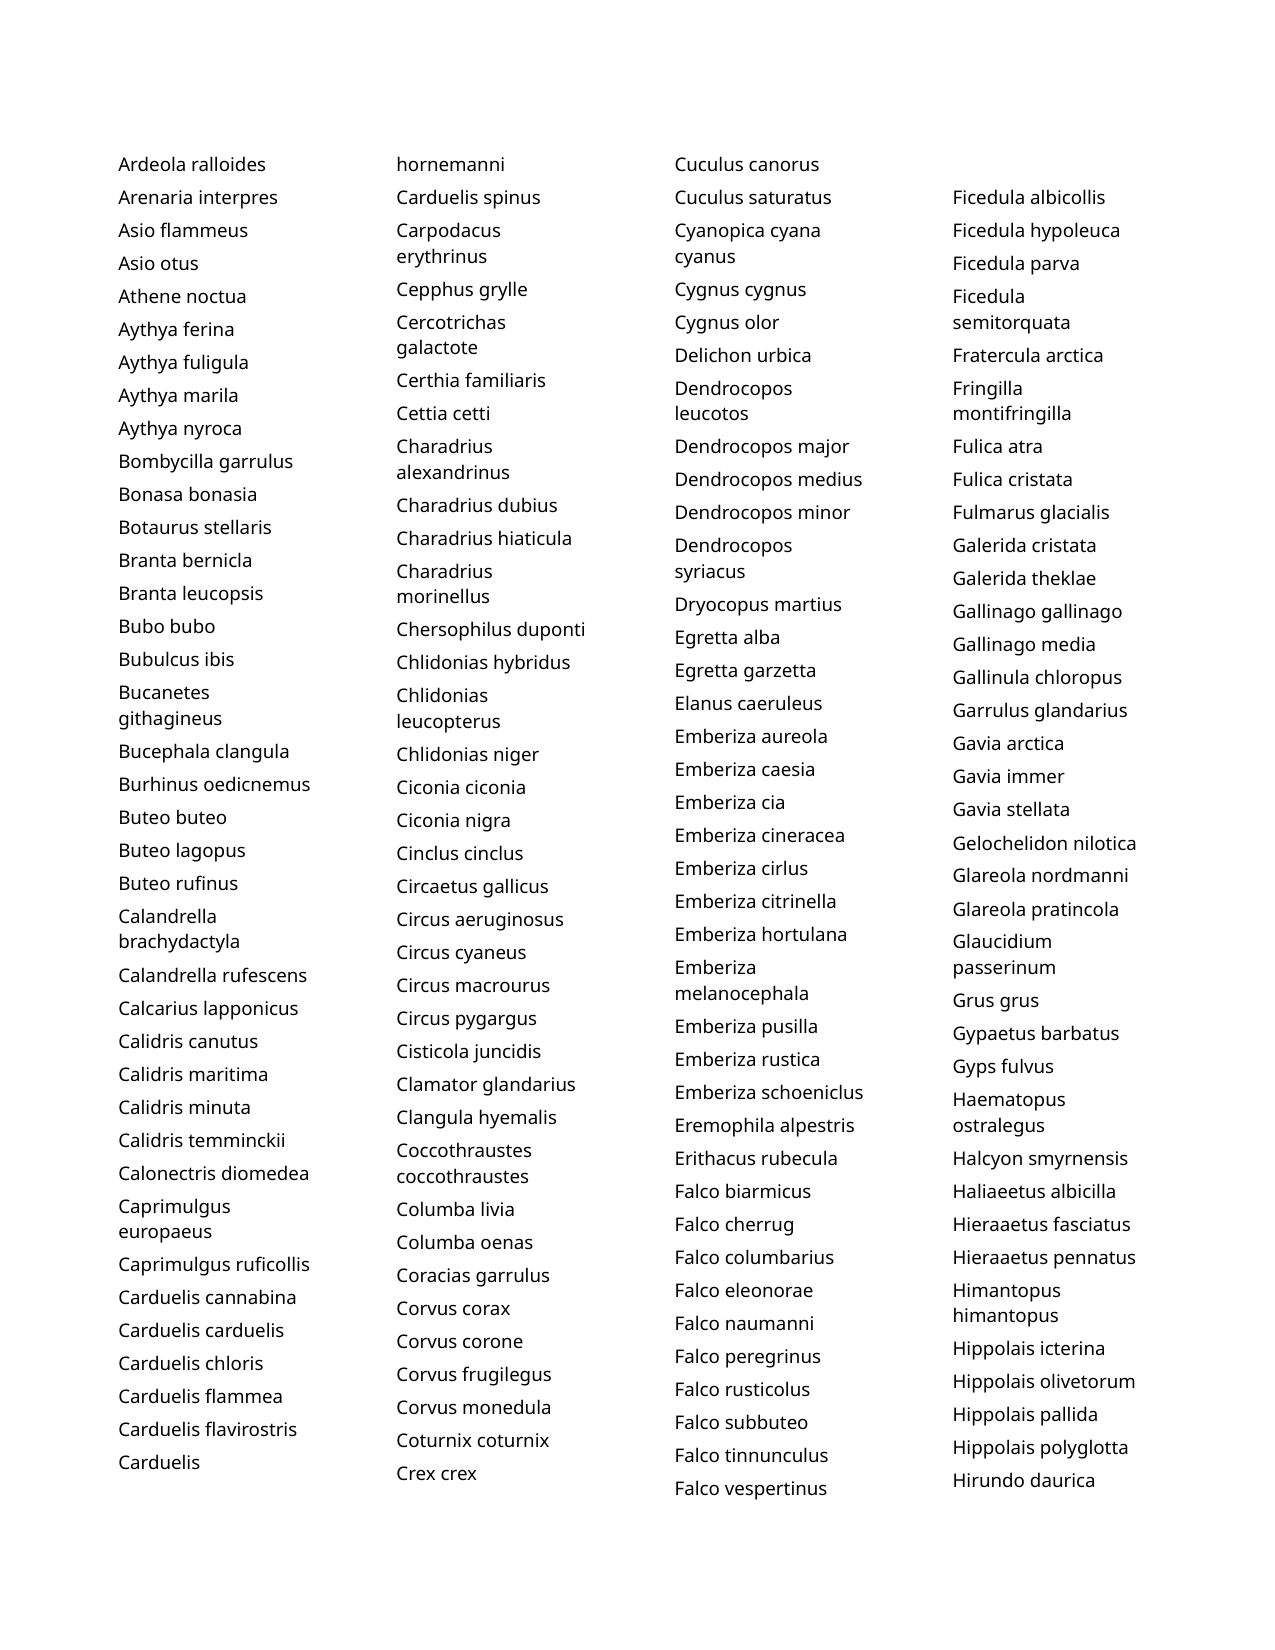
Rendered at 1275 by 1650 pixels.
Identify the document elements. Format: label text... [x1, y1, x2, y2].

table_cell Ficedula semitorquata [947, 280, 1151, 338]
table_cell Ciconia nigra [390, 804, 595, 837]
table_cell Columba livia [390, 1192, 595, 1225]
table_cell Gallinula chloropus [947, 661, 1151, 694]
table_cell Coracias garrulus [390, 1258, 595, 1291]
table_cell Dendrocopos minor [669, 496, 873, 529]
table_cell Hippolais olivetorum [947, 1365, 1151, 1398]
table_cell Falco tinnunculus [669, 1439, 873, 1471]
table_cell Emberiza melanocephala [669, 951, 873, 1009]
table_cell Glaucidium passerinum [947, 925, 1151, 984]
table_cell Columba oenas [390, 1225, 595, 1258]
table_cell Emberiza cia [669, 786, 873, 818]
table_cell Ciconia ciconia [390, 771, 595, 803]
table_cell Emberiza aureola [669, 720, 873, 752]
table_cell Carduelis [112, 1446, 317, 1475]
table_cell Haliaeetus albicilla [947, 1174, 1151, 1207]
table_cell Carduelis cannabina [112, 1281, 317, 1314]
table_cell Cyanopica cyana cyanus [669, 214, 873, 272]
table_cell Dendrocopos syriacus [669, 529, 873, 587]
table_cell Botaurus stellaris [112, 511, 317, 544]
table_cell Falco subbuteo [669, 1405, 873, 1438]
table_cell Calcarius lapponicus [112, 991, 317, 1024]
table_cell Calidris temminckii [112, 1123, 317, 1156]
table_cell Charadrius morinellus [390, 554, 595, 613]
table_cell Hippolais pallida [947, 1398, 1151, 1431]
table_cell Charadrius hiaticula [390, 521, 595, 554]
table_cell Dendrocopos major [669, 430, 873, 463]
table_cell Emberiza cineracea [669, 819, 873, 852]
table_cell Buteo buteo [112, 801, 317, 833]
table_cell Dryocopus martius [669, 588, 873, 620]
table_cell Cinclus cinclus [390, 837, 595, 869]
table_cell Buteo lagopus [112, 834, 317, 867]
table_cell Hieraaetus fasciatus [947, 1207, 1151, 1240]
table_cell Himantopus himantopus [947, 1273, 1151, 1332]
table_cell Emberiza hortulana [669, 918, 873, 951]
table_cell Bucanetes githagineus [112, 676, 317, 734]
table_cell Halcyon smyrnensis [947, 1141, 1151, 1174]
table_cell Cuculus saturatus [669, 181, 873, 214]
table_cell Fringilla montifringilla [947, 371, 1151, 430]
table_cell Calandrella brachydactyla [112, 900, 317, 958]
table_cell Carduelis flammea [112, 1380, 317, 1413]
table_cell Cygnus cygnus [669, 272, 873, 305]
table_cell Garrulus glandarius [947, 694, 1151, 727]
table_cell Aythya nyroca [112, 412, 317, 445]
table_cell Emberiza citrinella [669, 885, 873, 918]
table_cell Falco biarmicus [669, 1174, 873, 1207]
table_cell [947, 148, 1151, 181]
table_cell Asio otus [112, 247, 317, 280]
table_cell Gallinago gallinago [947, 595, 1151, 628]
table_cell Fulica cristata [947, 463, 1151, 496]
table_cell Egretta garzetta [669, 654, 873, 686]
table_cell Calidris maritima [112, 1057, 317, 1090]
table_cell Cercotrichas galactote [390, 305, 595, 364]
table_cell Delichon urbica [669, 338, 873, 371]
table_cell Falco peregrinus [669, 1339, 873, 1372]
table_cell Gelochelidon nilotica [947, 826, 1151, 859]
table_cell Chlidonias hybridus [390, 646, 595, 679]
table_cell Cygnus olor [669, 305, 873, 338]
table_cell Athene noctua [112, 280, 317, 313]
table_cell Fulica atra [947, 430, 1151, 463]
table_cell Cisticola juncidis [390, 1035, 595, 1068]
table_cell Chersophilus duponti [390, 613, 595, 646]
table_cell Galerida theklae [947, 562, 1151, 595]
table_cell Falco vespertinus [669, 1471, 873, 1501]
table_cell Corvus corone [390, 1324, 595, 1357]
table_cell Corvus monedula [390, 1390, 595, 1423]
table_cell Calandrella rufescens [112, 958, 317, 991]
table_cell Charadrius alexandrinus [390, 430, 595, 488]
table_cell Circus aeruginosus [390, 903, 595, 936]
table_cell Ficedula hypoleuca [947, 214, 1151, 247]
table_cell Falco naumanni [669, 1306, 873, 1339]
table_cell Aythya marila [112, 379, 317, 412]
table_cell hornemanni [390, 148, 595, 181]
table_cell Glareola nordmanni [947, 859, 1151, 892]
table_cell Gavia immer [947, 760, 1151, 793]
table_cell Falco eleonorae [669, 1273, 873, 1306]
table_cell Branta leucopsis [112, 577, 317, 610]
table_cell Emberiza cirlus [669, 852, 873, 884]
table_cell Caprimulgus europaeus [112, 1189, 317, 1248]
table_cell Carduelis chloris [112, 1347, 317, 1380]
table_cell Carduelis spinus [390, 181, 595, 214]
table_cell Corvus corax [390, 1291, 595, 1324]
table_cell Coturnix coturnix [390, 1424, 595, 1456]
table_cell Hippolais polyglotta [947, 1431, 1151, 1464]
table_cell Carduelis flavirostris [112, 1413, 317, 1446]
table_cell Burhinus oedicnemus [112, 768, 317, 801]
table_cell Chlidonias niger [390, 738, 595, 771]
table_cell Corvus frugilegus [390, 1358, 595, 1390]
table_cell Falco columbarius [669, 1240, 873, 1273]
table_cell Falco cherrug [669, 1207, 873, 1240]
table_cell Coccothraustes coccothraustes [390, 1134, 595, 1192]
table_cell Clangula hyemalis [390, 1101, 595, 1134]
table_cell Carpodacus erythrinus [390, 214, 595, 272]
table_cell Emberiza caesia [669, 753, 873, 786]
table_cell Certhia familiaris [390, 364, 595, 397]
table_cell Hippolais icterina [947, 1332, 1151, 1365]
table_cell Clamator glandarius [390, 1068, 595, 1101]
table_cell Ficedula albicollis [947, 181, 1151, 214]
table_cell Calonectris diomedea [112, 1156, 317, 1189]
table_cell Bubulcus ibis [112, 643, 317, 676]
table_cell Hirundo daurica [947, 1464, 1151, 1497]
table_cell Ardeola ralloides [112, 148, 317, 181]
table_cell Bombycilla garrulus [112, 445, 317, 478]
table_cell Branta bernicla [112, 544, 317, 577]
table_cell Gavia stellata [947, 793, 1151, 826]
table_cell Gallinago media [947, 628, 1151, 661]
table_cell Aythya fuligula [112, 346, 317, 379]
table_cell Charadrius dubius [390, 488, 595, 521]
table_cell Buteo rufinus [112, 867, 317, 899]
table_cell Circaetus gallicus [390, 870, 595, 903]
table_cell Bubo bubo [112, 610, 317, 643]
table_cell Emberiza pusilla [669, 1009, 873, 1042]
table_cell Aythya ferina [112, 313, 317, 346]
table_cell Emberiza rustica [669, 1042, 873, 1075]
table_cell Cepphus grylle [390, 272, 595, 305]
table_cell Circus cyaneus [390, 936, 595, 969]
table_cell Bonasa bonasia [112, 478, 317, 511]
table_cell Circus macrourus [390, 969, 595, 1002]
table_cell Crex crex [390, 1456, 595, 1489]
table_cell Cuculus canorus [669, 148, 873, 181]
table_cell Calidris minuta [112, 1090, 317, 1123]
table_cell Ficedula parva [947, 247, 1151, 280]
table_cell Bucephala clangula [112, 735, 317, 767]
table_cell Dendrocopos leucotos [669, 371, 873, 430]
table_cell Elanus caeruleus [669, 686, 873, 719]
table_cell Falco rusticolus [669, 1373, 873, 1405]
table_cell Haematopus ostralegus [947, 1083, 1151, 1141]
table_cell Hieraaetus pennatus [947, 1240, 1151, 1273]
table_cell Cettia cetti [390, 397, 595, 430]
table_cell Eremophila alpestris [669, 1108, 873, 1141]
table_cell Grus grus [947, 984, 1151, 1017]
table_cell Fratercula arctica [947, 338, 1151, 371]
table_cell Asio flammeus [112, 214, 317, 247]
table_cell Egretta alba [669, 620, 873, 653]
table_cell Circus pygargus [390, 1002, 595, 1035]
table_cell Erithacus rubecula [669, 1141, 873, 1174]
table_cell Gavia arctica [947, 727, 1151, 760]
table_cell Emberiza schoeniclus [669, 1075, 873, 1108]
table_cell Chlidonias leucopterus [390, 679, 595, 737]
table_cell Glareola pratincola [947, 892, 1151, 925]
table_cell Arenaria interpres [112, 181, 317, 214]
table_cell Carduelis carduelis [112, 1314, 317, 1347]
table_cell Caprimulgus ruficollis [112, 1248, 317, 1281]
table_cell Fulmarus glacialis [947, 496, 1151, 529]
table_cell Gypaetus barbatus [947, 1017, 1151, 1050]
table_cell Gyps fulvus [947, 1050, 1151, 1083]
table_cell Calidris canutus [112, 1024, 317, 1057]
table_cell Galerida cristata [947, 529, 1151, 562]
table_cell Dendrocopos medius [669, 463, 873, 496]
